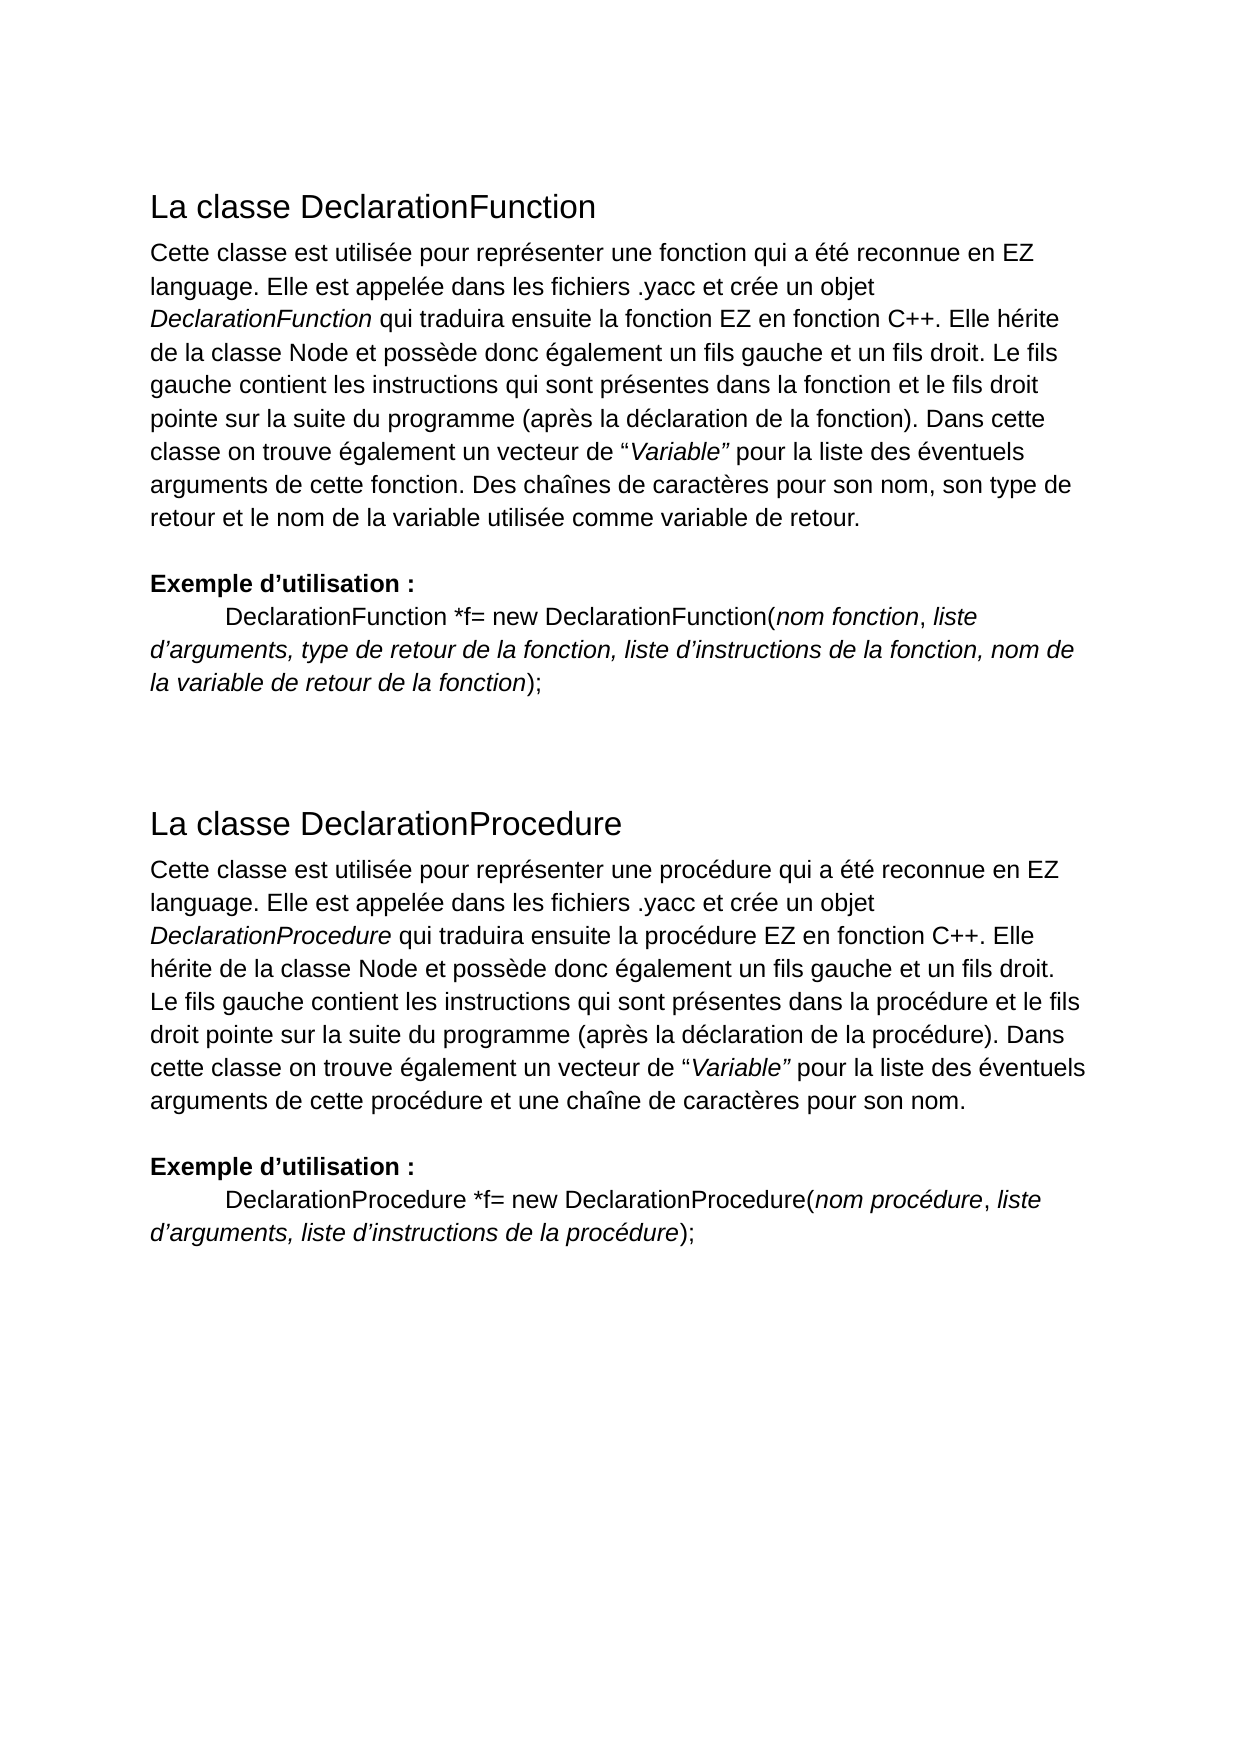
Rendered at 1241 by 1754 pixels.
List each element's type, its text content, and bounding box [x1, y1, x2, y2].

subtitle La classe DeclarationProcedure [150, 804, 1090, 843]
text DeclarationProcedure *f= new DeclarationProcedure(nom procédure, liste d’arguments, liste d’instructions de la procédure); [150, 1185, 1090, 1247]
text Cette classe est utilisée pour représenter une procédure qui a été reconnue en EZ language. Elle est appelée dans les fichiers .yacc et crée un objet DeclarationProcedure qui traduira ensuite la procédure EZ en fonction C++. Elle hérite de la classe Node et possède donc également un fils gauche et un fils droit. Le fils gauche contient les instructions qui sont présentes dans la procédure et le fils droit pointe sur la suite du programme (après la déclaration de la procédure). Dans cette classe on trouve également un vecteur de “Variable” pour la liste des éventuels arguments de cette procédure et une chaîne de caractères pour son nom. [150, 855, 1090, 1115]
text Exemple d’utilisation : [150, 1152, 1090, 1181]
subtitle La classe DeclarationFunction [150, 187, 1090, 226]
text Cette classe est utilisée pour représenter une fonction qui a été reconnue en EZ language. Elle est appelée dans les fichiers .yacc et crée un objet DeclarationFunction qui traduira ensuite la fonction EZ en fonction C++. Elle hérite de la classe Node et possède donc également un fils gauche et un fils droit. Le fils gauche contient les instructions qui sont présentes dans la fonction et le fils droit pointe sur la suite du programme (après la déclaration de la fonction). Dans cette classe on trouve également un vecteur de “Variable” pour la liste des éventuels arguments de cette fonction. Des chaînes de caractères pour son nom, son type de retour et le nom de la variable utilisée comme variable de retour. [150, 238, 1090, 531]
text DeclarationFunction *f= new DeclarationFunction(nom fonction, liste d’arguments, type de retour de la fonction, liste d’instructions de la fonction, nom de la variable de retour de la fonction); [150, 602, 1090, 696]
text Exemple d’utilisation : [150, 569, 1090, 597]
